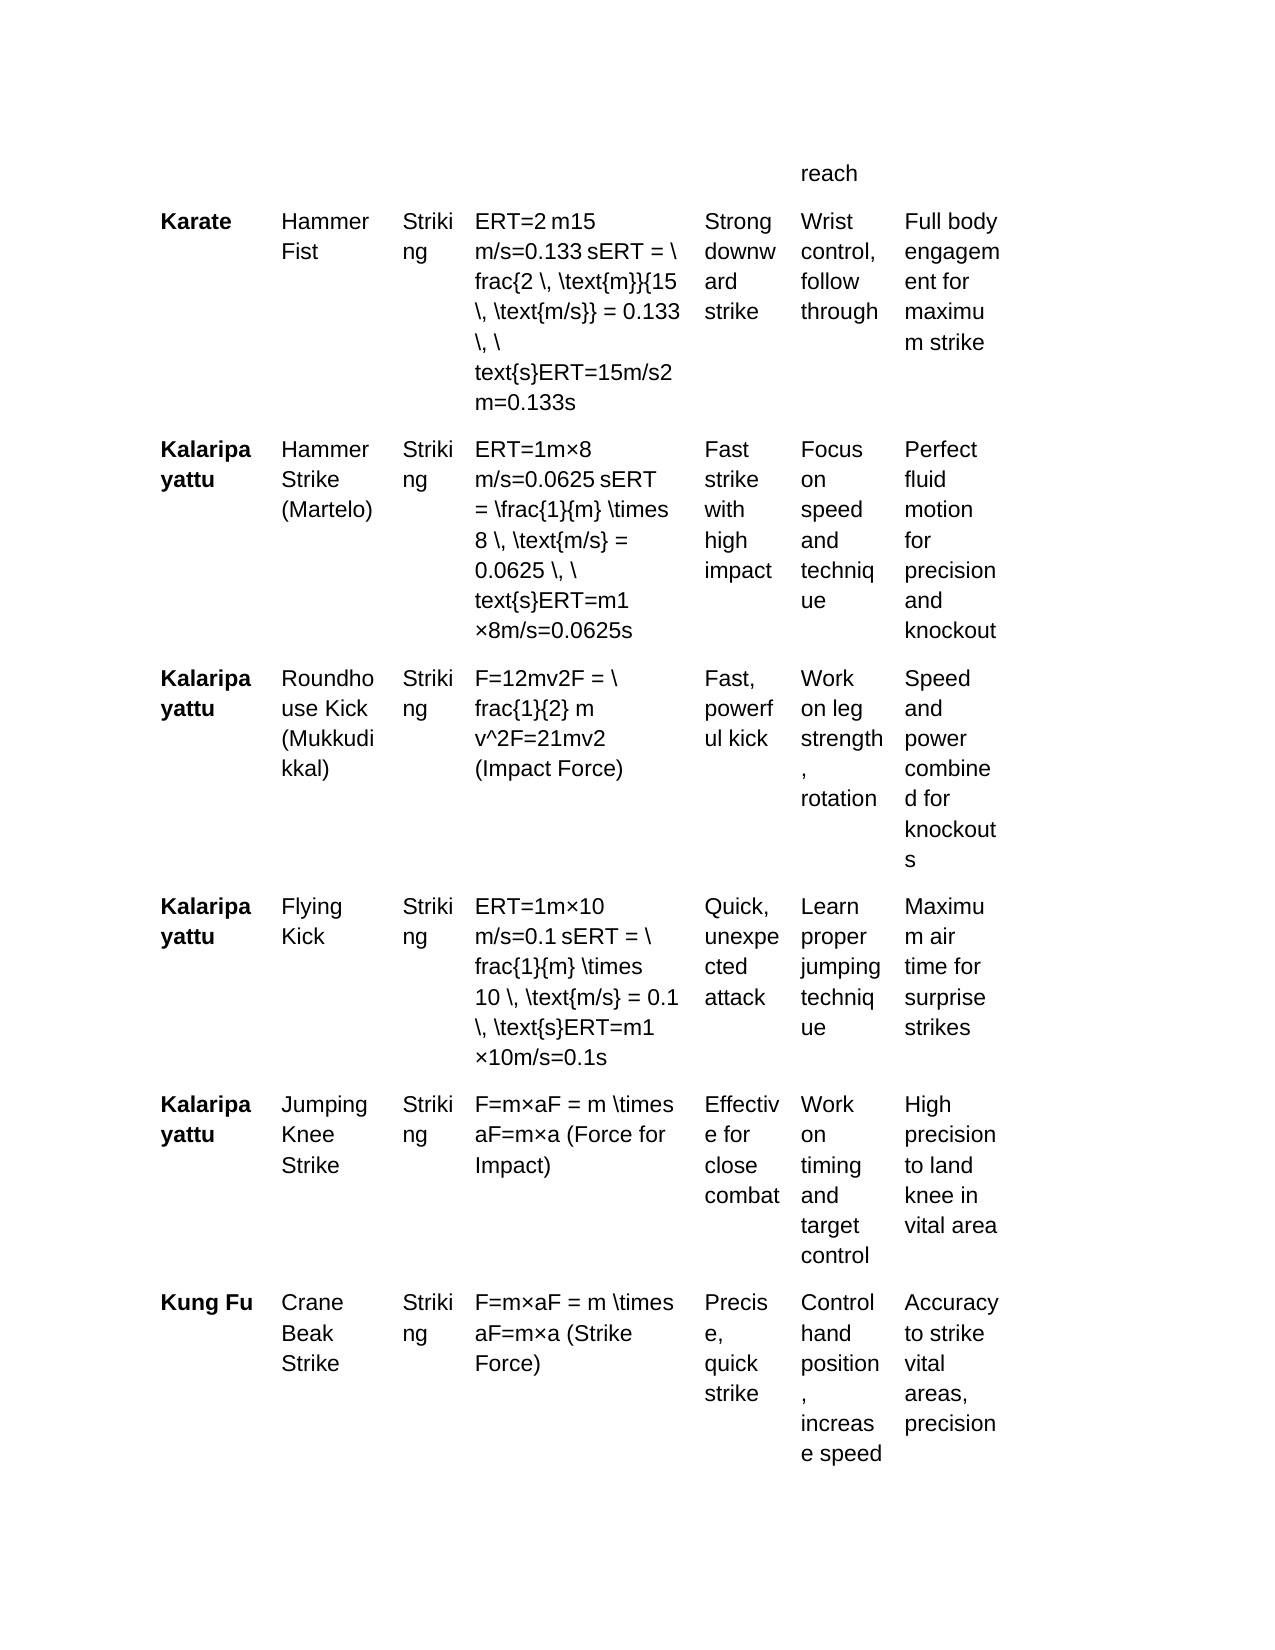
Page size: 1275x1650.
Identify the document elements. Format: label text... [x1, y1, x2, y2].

table_cell ERT=1m×10 m/s=0.1 sERT = \frac{1}{m} \times 10 \, \text{m/s} = 0.1 \, \text{s}ERT=m1​×10m/s=0.1s [464, 883, 694, 1081]
table_cell [1013, 1081, 1125, 1279]
table_cell [271, 150, 392, 197]
table_cell Karate [150, 197, 271, 426]
table_cell Work on timing and target control [790, 1081, 894, 1279]
table_cell [1013, 1279, 1125, 1477]
table_cell [694, 150, 790, 197]
table_cell F=12mv2F = \frac{1}{2} m v^2F=21​mv2 (Impact Force) [464, 654, 694, 882]
table_cell Jumping Knee Strike [271, 1081, 392, 1279]
table_cell [1013, 197, 1125, 426]
table_cell Fast strike with high impact [694, 426, 790, 654]
table_cell [1013, 654, 1125, 882]
table_cell F=m×aF = m \times aF=m×a (Force for Impact) [464, 1081, 694, 1279]
table_cell Fast, powerful kick [694, 654, 790, 882]
table_cell Precise, quick strike [694, 1279, 790, 1477]
table_cell Kalaripayattu [150, 883, 271, 1081]
table_cell [464, 150, 694, 197]
table_cell Speed and power combined for knockouts [894, 654, 1013, 882]
table_cell Work on leg strength, rotation [790, 654, 894, 882]
table_cell Learn proper jumping technique [790, 883, 894, 1081]
table_cell Effective for close combat [694, 1081, 790, 1279]
table_cell reach [790, 150, 894, 197]
table_cell Roundhouse Kick (Mukkudikkal) [271, 654, 392, 882]
table_cell Hammer Strike (Martelo) [271, 426, 392, 654]
table_cell Kung Fu [150, 1279, 271, 1477]
table_cell Control hand position, increase speed [790, 1279, 894, 1477]
table_cell ERT=2 m15 m/s=0.133 sERT = \frac{2 \, \text{m}}{15 \, \text{m/s}} = 0.133 \, \text{s}ERT=15m/s2m​=0.133s [464, 197, 694, 426]
table_cell Perfect fluid motion for precision and knockout [894, 426, 1013, 654]
table_cell [150, 150, 271, 197]
table_cell Striking [392, 883, 464, 1081]
table_cell Quick, unexpected attack [694, 883, 790, 1081]
table_cell Flying Kick [271, 883, 392, 1081]
table_cell [1013, 426, 1125, 654]
table_cell Striking [392, 1279, 464, 1477]
table_cell Wrist control, follow through [790, 197, 894, 426]
table_cell [1013, 150, 1125, 197]
table_cell Crane Beak Strike [271, 1279, 392, 1477]
table_cell Maximum air time for surprise strikes [894, 883, 1013, 1081]
table_cell High precision to land knee in vital area [894, 1081, 1013, 1279]
table_cell [894, 150, 1013, 197]
table_cell [1013, 883, 1125, 1081]
table_cell Full body engagement for maximum strike [894, 197, 1013, 426]
table_cell Striking [392, 426, 464, 654]
table_cell Accuracy to strike vital areas, precision [894, 1279, 1013, 1477]
table_cell Striking [392, 1081, 464, 1279]
table_cell Kalaripayattu [150, 426, 271, 654]
table_cell [392, 150, 464, 197]
table_cell Striking [392, 654, 464, 882]
table_cell Striking [392, 197, 464, 426]
table_cell ERT=1m×8 m/s=0.0625 sERT = \frac{1}{m} \times 8 \, \text{m/s} = 0.0625 \, \text{s}ERT=m1​×8m/s=0.0625s [464, 426, 694, 654]
table_cell Kalaripayattu [150, 1081, 271, 1279]
table_cell Kalaripayattu [150, 654, 271, 882]
table_cell F=m×aF = m \times aF=m×a (Strike Force) [464, 1279, 694, 1477]
table_cell Focus on speed and technique [790, 426, 894, 654]
table_cell Strong downward strike [694, 197, 790, 426]
table_cell Hammer Fist [271, 197, 392, 426]
